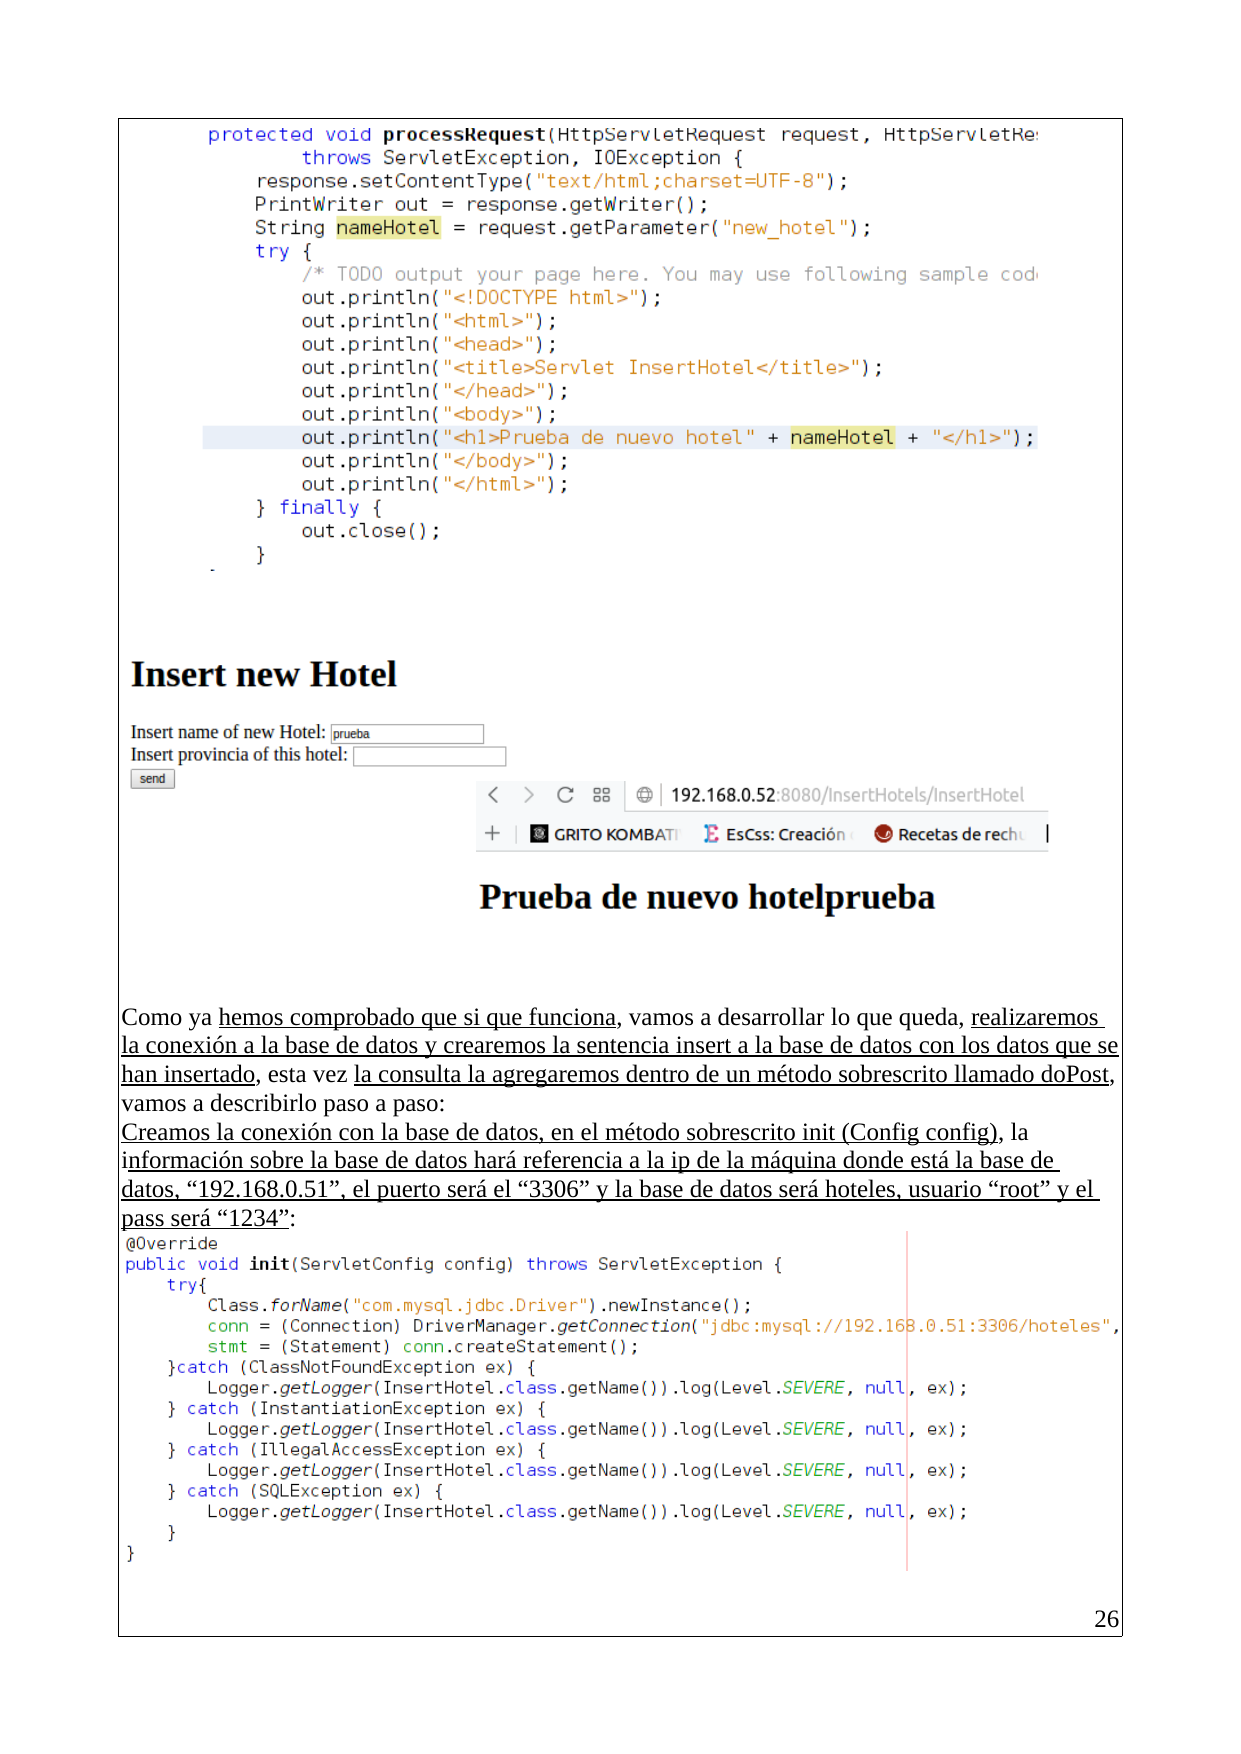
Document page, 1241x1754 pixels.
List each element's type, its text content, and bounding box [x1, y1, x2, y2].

text Creamos la conexión con la base de datos, en el método sobrescrito init (Config config), la información sobre la base de datos hará referencia a la ip de la máquina donde está la base de datos, “192.168.0.51”, el puerto será el “3306” y la base de datos será hoteles, usuario “root” y el pass será “1234”: [121, 1117, 1119, 1231]
picture [126, 644, 1049, 952]
picture [202, 128, 1038, 571]
text han insertado, esta vez la consulta la agregaremos dentro de un método sobrescrito llamado doPost, vamos a describirlo paso a paso: [121, 1057, 1119, 1117]
text Como ya hemos comprobado que si que funciona, vamos a desarrollar lo que queda, realizaremos la conexión a la base de datos y crearemos la sentencia insert a la base de datos con los datos que se [121, 1002, 1119, 1055]
picture [121, 1231, 1119, 1571]
